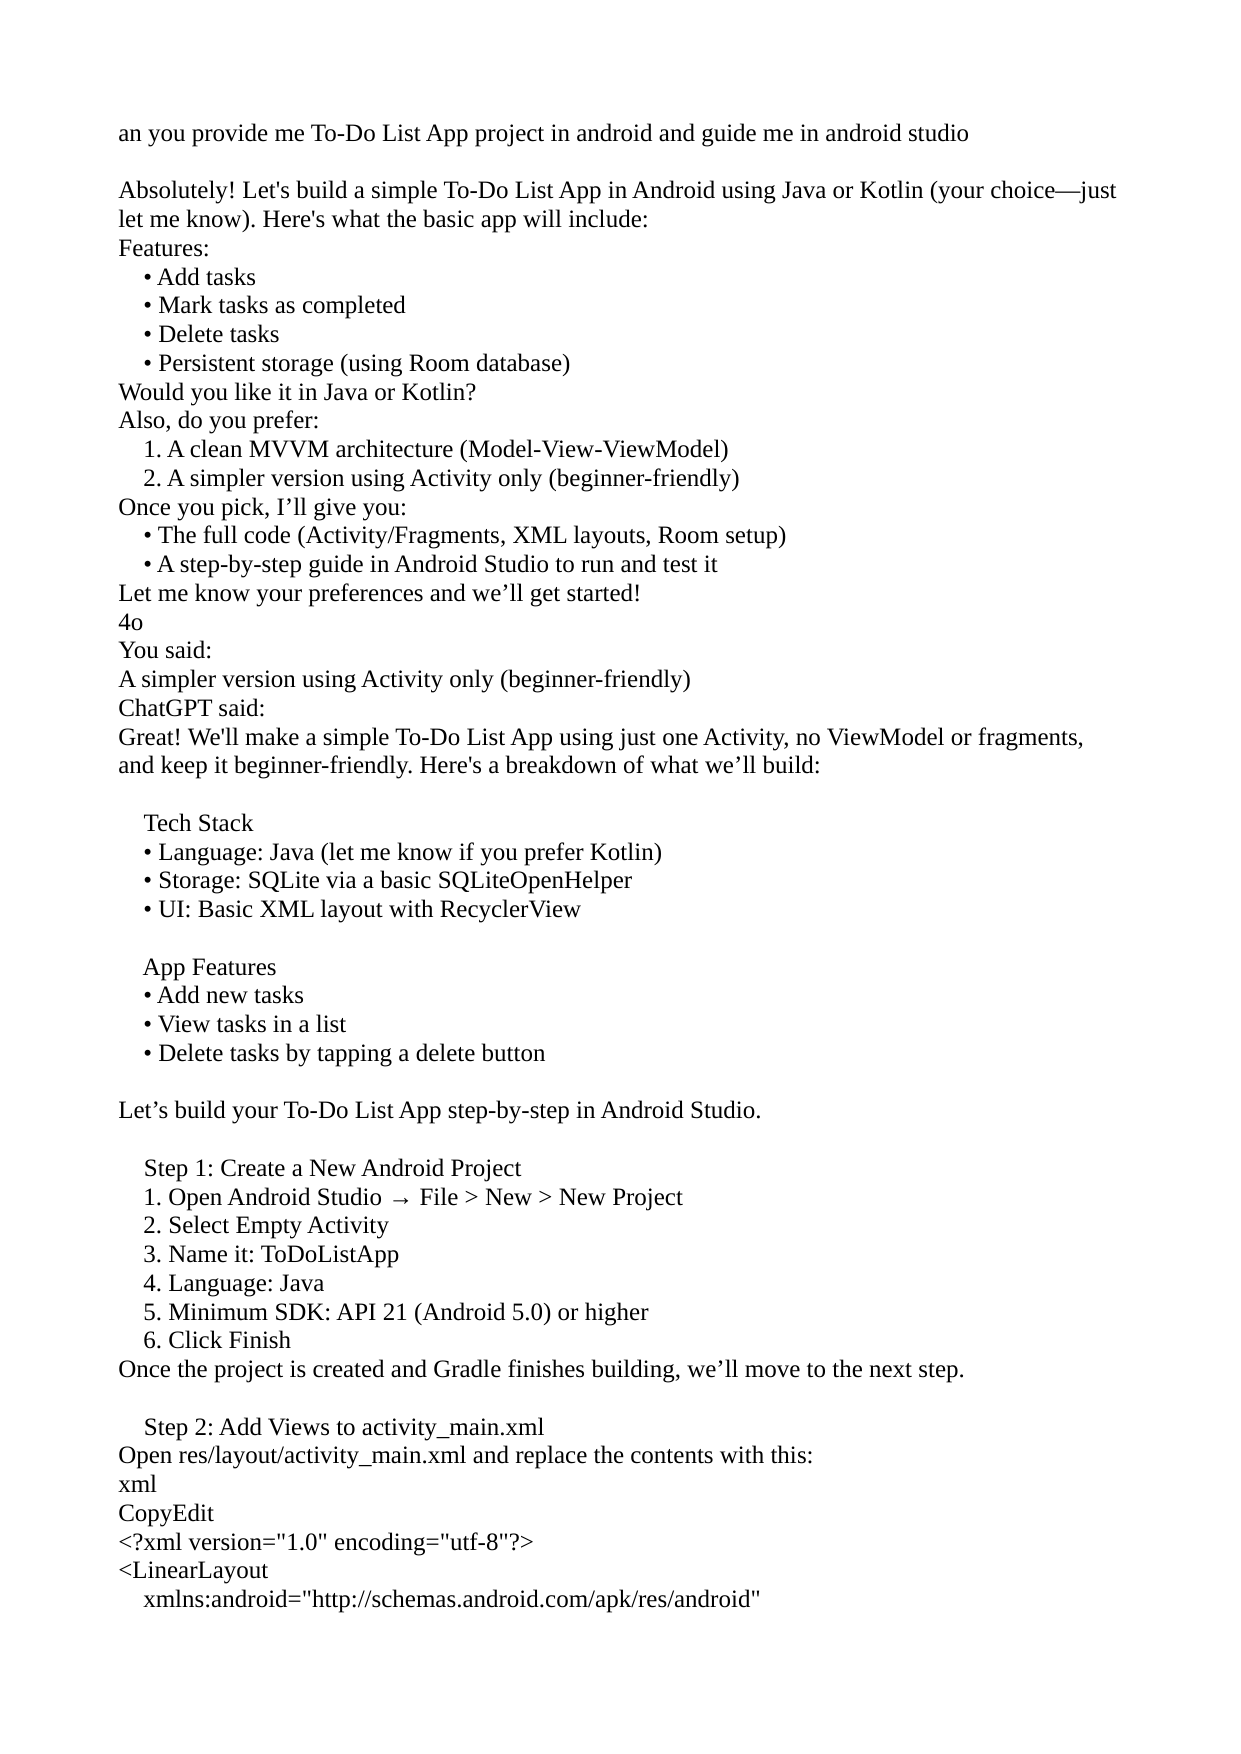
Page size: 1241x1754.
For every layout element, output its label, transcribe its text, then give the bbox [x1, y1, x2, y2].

text • Delete tasks by tapping a delete button [118, 1038, 1122, 1067]
text You said: [118, 636, 1122, 664]
text 2. A simpler version using Activity only (beginner-friendly) [118, 463, 1122, 492]
text Once the project is created and Gradle finishes building, we’ll move to the next step. [118, 1354, 1122, 1383]
text CopyEdit [118, 1498, 1122, 1527]
text 4o [118, 607, 1122, 636]
text an you provide me To-Do List App project in android and guide me in android studio [118, 118, 1122, 147]
text • Delete tasks [118, 319, 1122, 348]
text ✅ Step 2: Add Views to activity_main.xml [118, 1412, 1122, 1441]
text • Mark tasks as completed [118, 291, 1122, 319]
text • UI: Basic XML layout with RecyclerView [118, 894, 1122, 923]
text ChatGPT said: [118, 693, 1122, 722]
text 4. Language: Java [118, 1268, 1122, 1297]
text Features: [118, 233, 1122, 262]
text xmlns:android="http://schemas.android.com/apk/res/android" [118, 1584, 1122, 1613]
text A simpler version using Activity only (beginner-friendly) [118, 664, 1122, 693]
text <?xml version="1.0" encoding="utf-8"?> [118, 1527, 1122, 1556]
text • A step-by-step guide in Android Studio to run and test it [118, 549, 1122, 578]
text 🔧 Tech Stack [118, 808, 1122, 837]
text • Storage: SQLite via a basic SQLiteOpenHelper [118, 866, 1122, 894]
text • Language: Java (let me know if you prefer Kotlin) [118, 837, 1122, 866]
text 1. Open Android Studio → File > New > New Project [118, 1182, 1122, 1211]
text xml [118, 1469, 1122, 1498]
text 📝 App Features [118, 952, 1122, 981]
text Let me know your preferences and we’ll get started! [118, 578, 1122, 607]
text 5. Minimum SDK: API 21 (Android 5.0) or higher [118, 1297, 1122, 1326]
text ✅ Step 1: Create a New Android Project [118, 1153, 1122, 1182]
text <LinearLayout [118, 1556, 1122, 1584]
text 3. Name it: ToDoListApp [118, 1239, 1122, 1268]
text • The full code (Activity/Fragments, XML layouts, Room setup) [118, 521, 1122, 549]
text Great! We'll make a simple To-Do List App using just one Activity, no ViewModel or fragments, and keep it beginner-friendly. Here's a breakdown of what we’ll build: [118, 722, 1122, 779]
text • View tasks in a list [118, 1009, 1122, 1038]
text Open res/layout/activity_main.xml and replace the contents with this: [118, 1441, 1122, 1469]
text • Add new tasks [118, 981, 1122, 1009]
text Absolutely! Let's build a simple To-Do List App in Android using Java or Kotlin (your choice—just let me know). Here's what the basic app will include: [118, 176, 1122, 233]
text 2. Select Empty Activity [118, 1211, 1122, 1239]
text Would you like it in Java or Kotlin? [118, 377, 1122, 406]
text • Add tasks [118, 262, 1122, 291]
text 6. Click Finish [118, 1326, 1122, 1354]
text 1. A clean MVVM architecture (Model-View-ViewModel) [118, 434, 1122, 463]
text • Persistent storage (using Room database) [118, 348, 1122, 377]
text Let’s build your To-Do List App step-by-step in Android Studio. [118, 1096, 1122, 1124]
text Also, do you prefer: [118, 406, 1122, 434]
text Once you pick, I’ll give you: [118, 492, 1122, 521]
